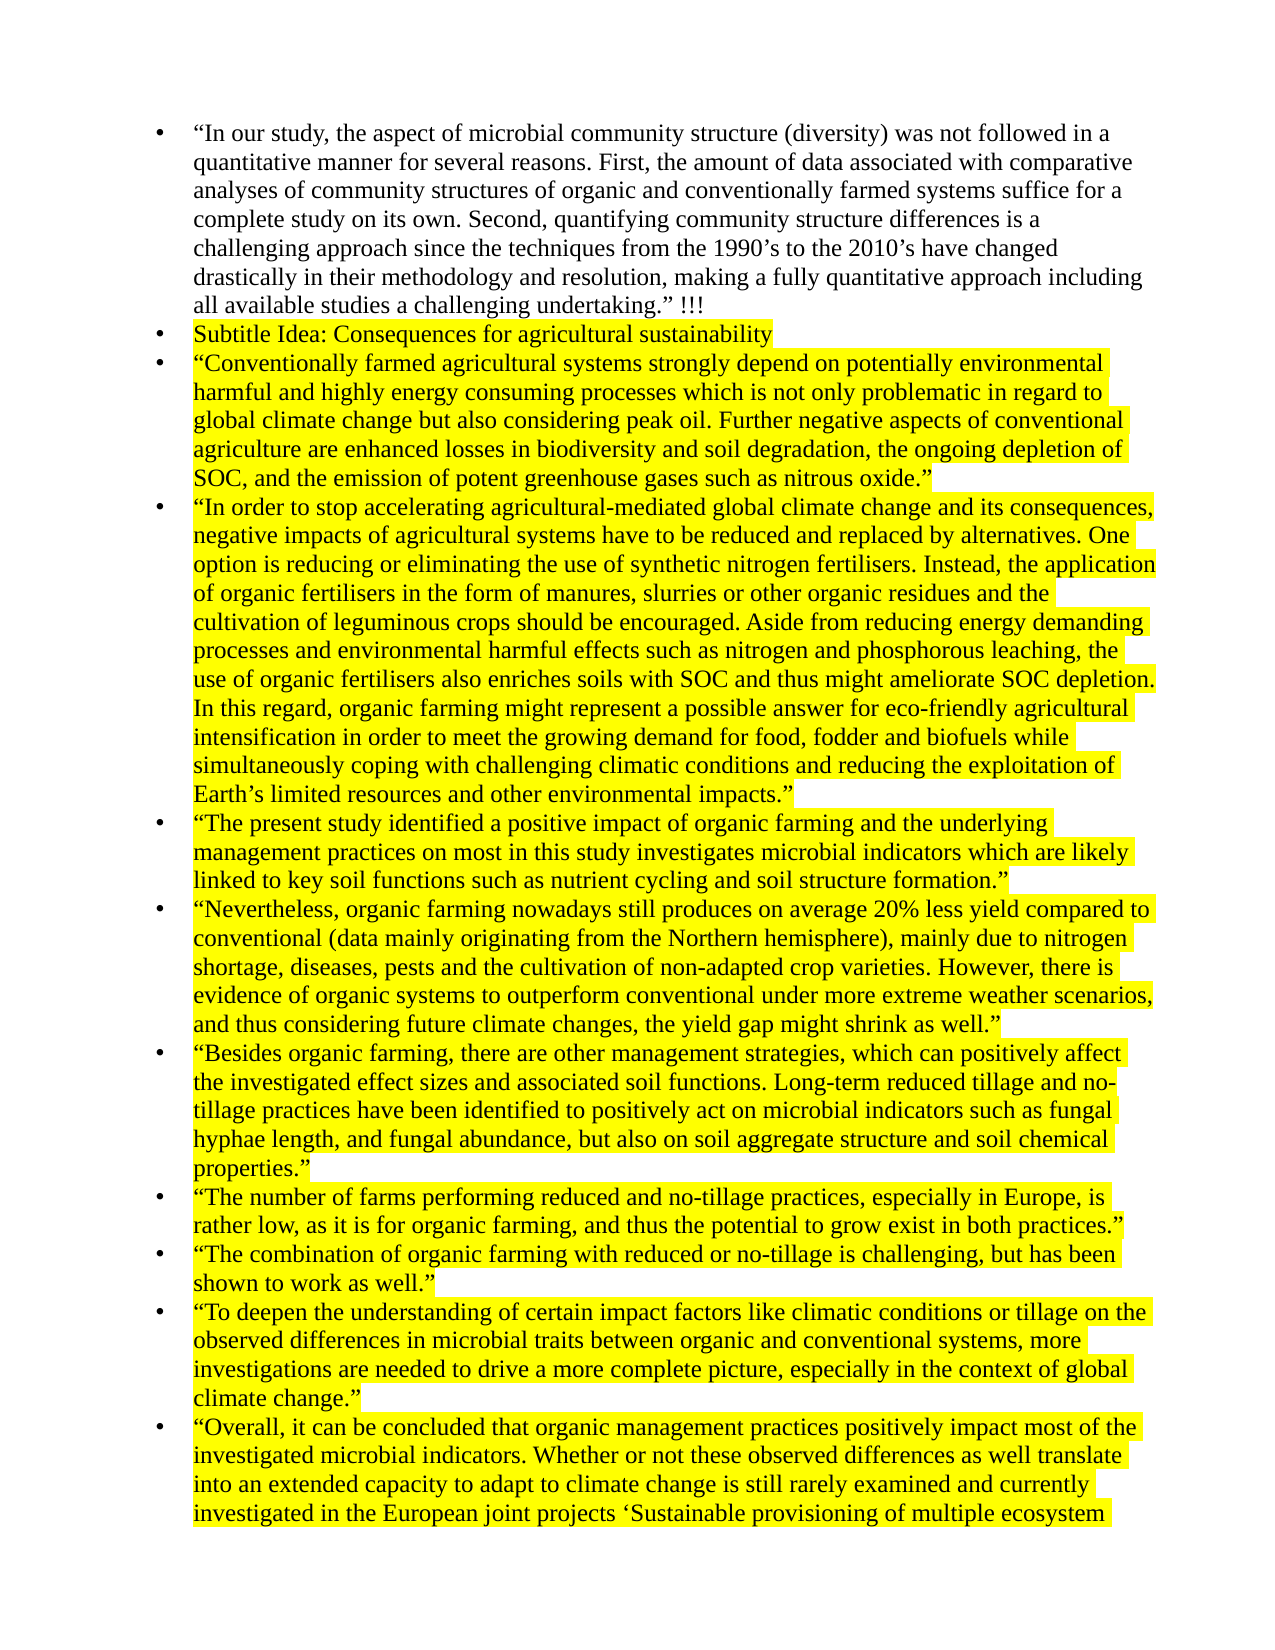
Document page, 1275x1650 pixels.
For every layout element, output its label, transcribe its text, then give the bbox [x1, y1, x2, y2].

list “To deepen the understanding of certain impact factors like climatic conditions or tillage on the observed differences in microbial traits between organic and conventional systems, more investigations are needed to drive a more complete picture, especially in the context of global climate change.” [156, 1297, 1157, 1412]
list “In order to stop accelerating agricultural-mediated global climate change and its consequences, negative impacts of agricultural systems have to be reduced and replaced by alternatives. One option is reducing or eliminating the use of synthetic nitrogen fertilisers. Instead, the application of organic fertilisers in the form of manures, slurries or other organic residues and the cultivation of leguminous crops should be encouraged. Aside from reducing energy demanding processes and environmental harmful effects such as nitrogen and phosphorous leaching, the use of organic fertilisers also enriches soils with SOC and thus might ameliorate SOC depletion. In this regard, organic farming might represent a possible answer for eco-friendly agricultural intensification in order to meet the growing demand for food, fodder and biofuels while simultaneously coping with challenging climatic conditions and reducing the exploitation of Earth’s limited resources and other environmental impacts.” [156, 492, 1157, 808]
list “Besides organic farming, there are other management strategies, which can positively affect the investigated effect sizes and associated soil functions. Long-term reduced tillage and no-tillage practices have been identified to positively act on microbial indicators such as fungal hyphae length, and fungal abundance, but also on soil aggregate structure and soil chemical properties.” [156, 1038, 1157, 1182]
list “Conventionally farmed agricultural systems strongly depend on potentially environmental harmful and highly energy consuming processes which is not only problematic in regard to global climate change but also considering peak oil. Further negative aspects of conventional agriculture are enhanced losses in biodiversity and soil degradation, the ongoing depletion of SOC, and the emission of potent greenhouse gases such as nitrous oxide.” [156, 348, 1157, 492]
list “Nevertheless, organic farming nowadays still produces on average 20% less yield compared to conventional (data mainly originating from the Northern hemisphere), mainly due to nitrogen shortage, diseases, pests and the cultivation of non-adapted crop varieties. However, there is evidence of organic systems to outperform conventional under more extreme weather scenarios, and thus considering future climate changes, the yield gap might shrink as well.” [156, 894, 1157, 1038]
list Subtitle Idea: Consequences for agricultural sustainability [156, 319, 1157, 348]
list “The number of farms performing reduced and no-tillage practices, especially in Europe, is rather low, as it is for organic farming, and thus the potential to grow exist in both practices.” [156, 1182, 1157, 1239]
list “Overall, it can be concluded that organic management practices positively impact most of the investigated microbial indicators. Whether or not these observed differences as well translate into an extended capacity to adapt to climate change is still rarely examined and currently investigated in the European joint projects ‘Sustainable provisioning of multiple ecosystem [156, 1412, 1157, 1527]
list “In our study, the aspect of microbial community structure (diversity) was not followed in a quantitative manner for several reasons. First, the amount of data associated with comparative analyses of community structures of organic and conventionally farmed systems suffice for a complete study on its own. Second, quantifying community structure differences is a challenging approach since the techniques from the 1990’s to the 2010’s have changed drastically in their methodology and resolution, making a fully quantitative approach including all available studies a challenging undertaking.” !!! [156, 118, 1157, 319]
list “The combination of organic farming with reduced or no-tillage is challenging, but has been shown to work as well.” [156, 1239, 1157, 1297]
list “The present study identified a positive impact of organic farming and the underlying management practices on most in this study investigates microbial indicators which are likely linked to key soil functions such as nutrient cycling and soil structure formation.” [156, 808, 1157, 894]
